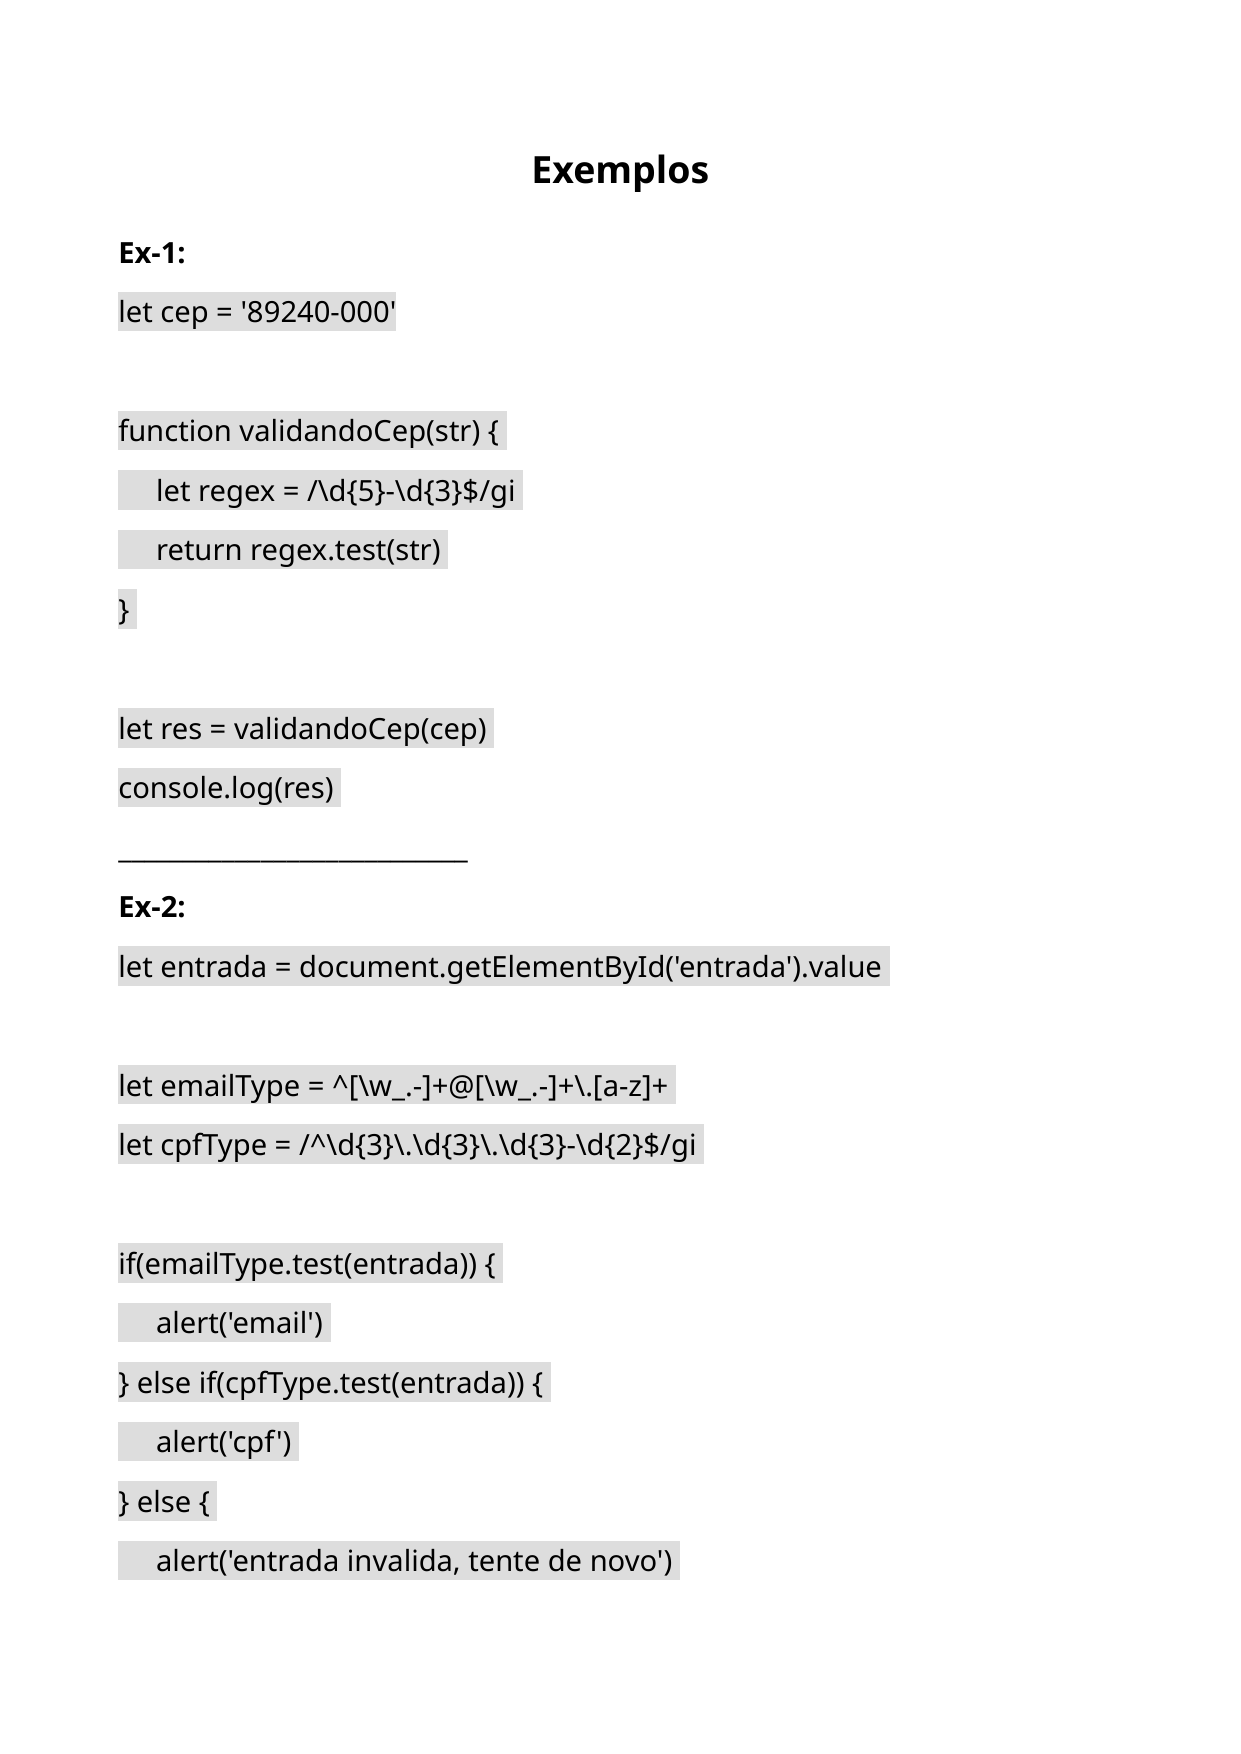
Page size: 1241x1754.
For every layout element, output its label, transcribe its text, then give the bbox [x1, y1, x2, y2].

text return regex.test(str) [118, 529, 1122, 569]
text let entrada = document.getElementById('entrada').value [118, 946, 1122, 986]
text alert('email') [118, 1303, 1122, 1342]
text let cep = '89240-000' [118, 292, 1122, 331]
text console.log(res) [118, 767, 1122, 807]
text let emailType = ^[\w_.-]+@[\w_.-]+\.[a-z]+ [118, 1065, 1122, 1104]
text } [118, 589, 1122, 629]
text let cpfType = /^\d{3}\.\d{3}\.\d{3}-\d{2}$/gi [118, 1124, 1122, 1164]
text function validandoCep(str) { [118, 411, 1122, 450]
text } else { [118, 1481, 1122, 1521]
text alert('entrada invalida, tente de novo') [118, 1541, 1122, 1580]
subtitle Exemplos [118, 143, 1122, 194]
text Ex-1: [118, 232, 1122, 272]
text if(emailType.test(entrada)) { [118, 1243, 1122, 1283]
text } else if(cpfType.test(entrada)) { [118, 1362, 1122, 1402]
text alert('cpf') [118, 1422, 1122, 1461]
text let res = validandoCep(cep) [118, 708, 1122, 748]
text Ex-2: [118, 886, 1122, 926]
text ___________________________ [118, 827, 1122, 867]
text let regex = /\d{5}-\d{3}$/gi [118, 470, 1122, 510]
